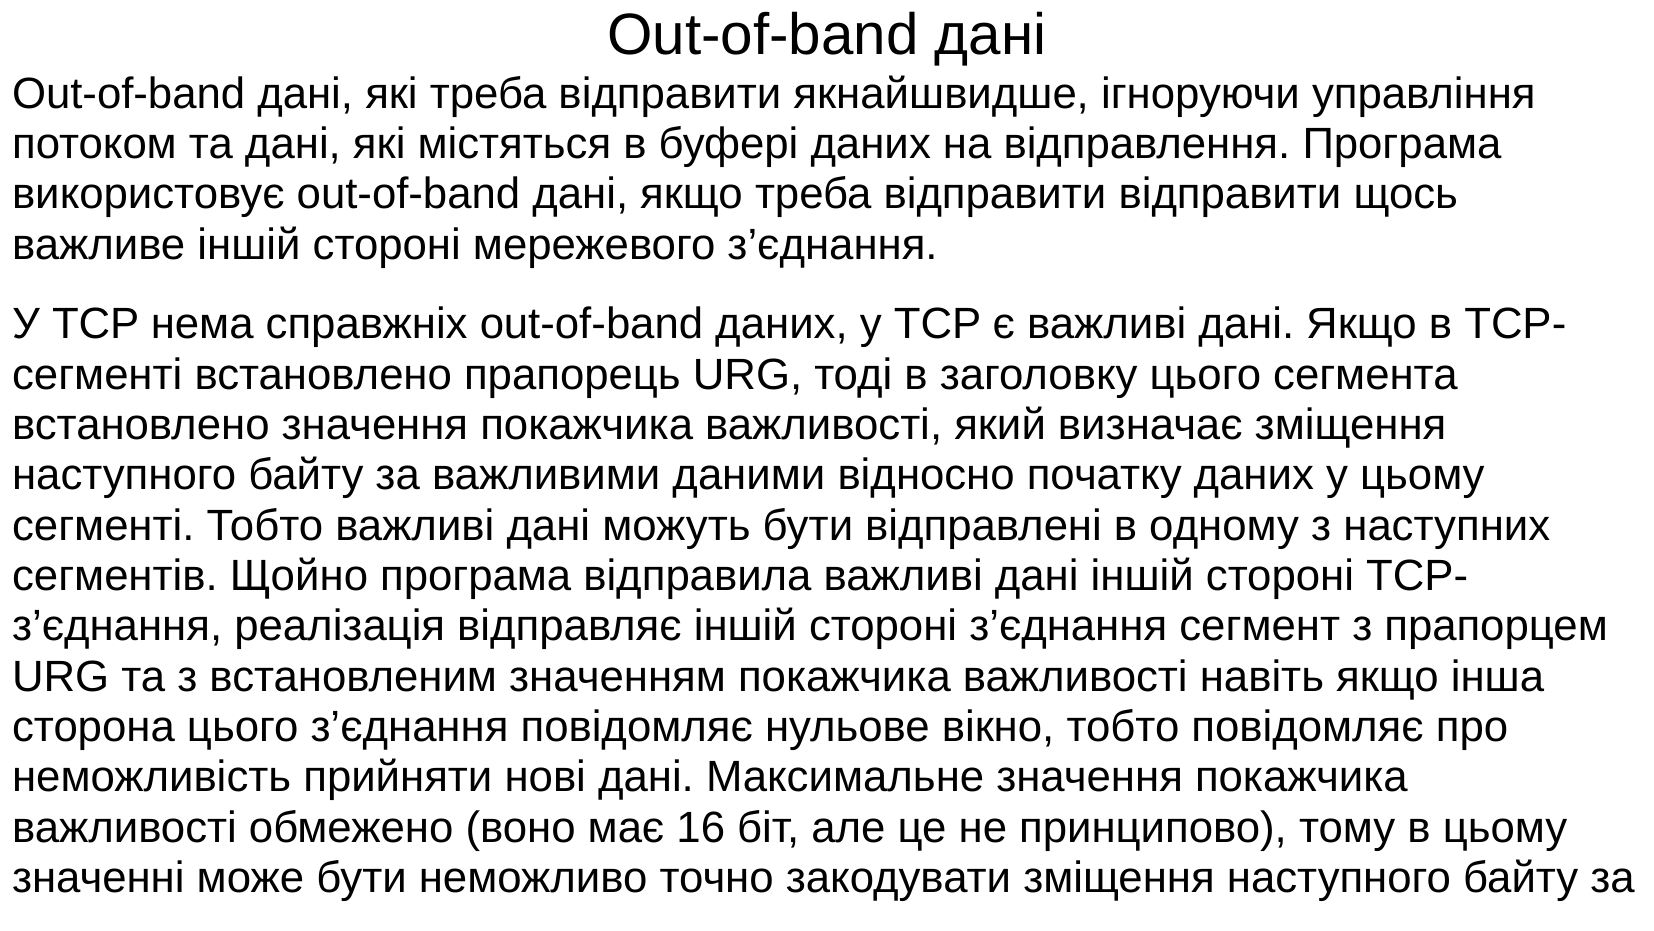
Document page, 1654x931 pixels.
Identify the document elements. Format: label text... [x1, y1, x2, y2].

text У TCP нема справжніх out-of-band даних, у TCP є важливі дані. Якщо в TCP-сегменті встановлено прапорець URG, тоді в заголовку цього сегмента встановлено значення покажчика важливості, який визначає зміщення наступного байту за важливими даними відносно початку даних у цьому сегменті. Тобто важливі дані можуть бути відправлені в одному з наступних сегментів. Щойно програма відправила важливі дані іншій стороні TCP-з’єднання, реалізація відправляє іншій стороні з’єднання сегмент з прапорцем URG та з встановленим значенням покажчика важливості навіть якщо інша сторона цього з’єднання повідомляє нульове вікно, тобто повідомляє про неможливість прийняти нові дані. Максимальне значення покажчика важливості обмежено (воно має 16 біт, але це не принципово), тому в цьому значенні може бути неможливо точно закодувати зміщення наступного байту за [12, 298, 1642, 902]
text Out-of-band дані, які треба відправити якнайшвидше, ігноруючи управління потоком та дані, які містяться в буфері даних на відправлення. Програма використовує out-of-band дані, якщо треба відправити відправити щось важливе іншій стороні мережевого з’єднання. [12, 67, 1642, 268]
text Out-of-band дані [12, 0, 1642, 67]
